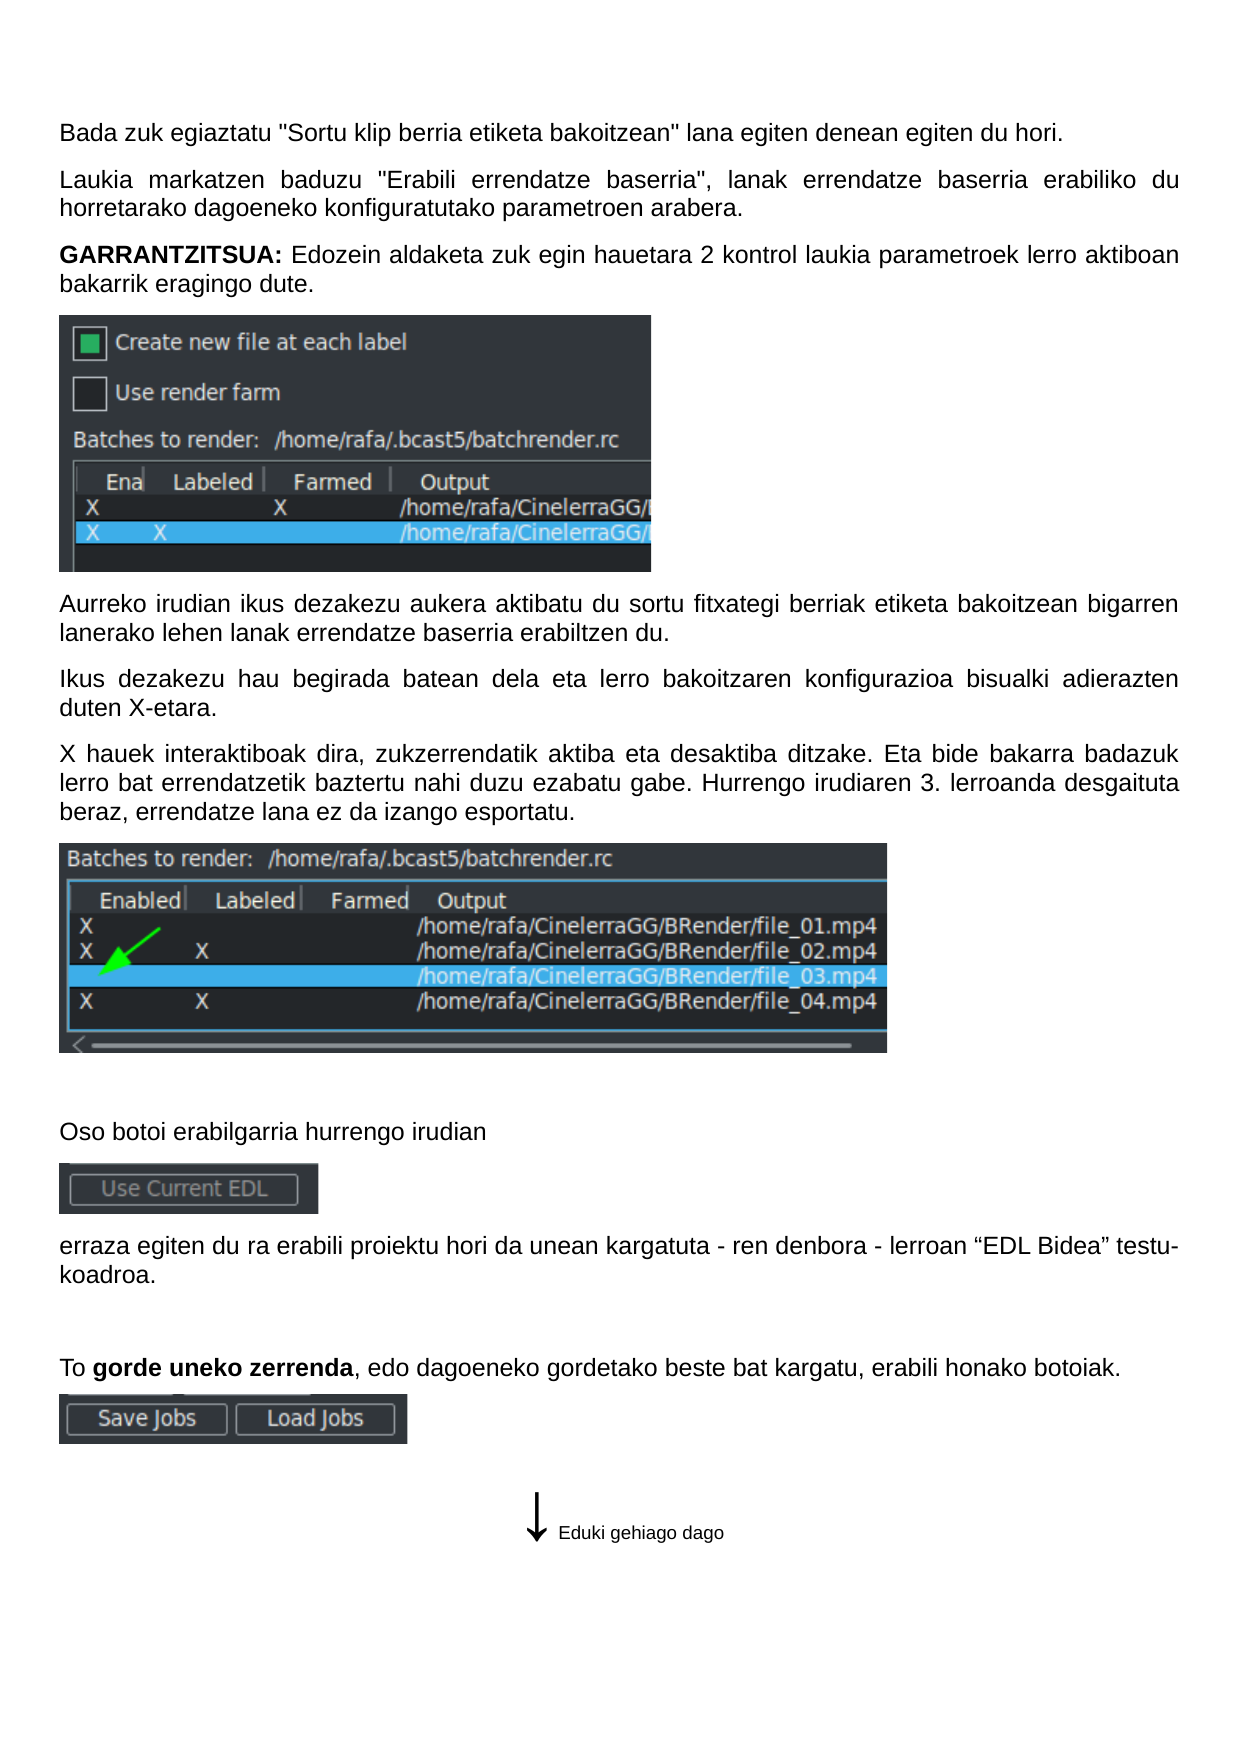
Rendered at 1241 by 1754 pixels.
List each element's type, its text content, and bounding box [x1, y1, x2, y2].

text erraza egiten du ra erabili proiektu hori da unean kargatuta - ren denbora - lerroan “EDL Bidea” testu-koadroa. [59, 1163, 1181, 1288]
picture [59, 315, 652, 572]
picture [59, 1394, 408, 1444]
text X hauek interaktiboak dira, zukzerrendatik aktiba eta desaktiba ditzake. Eta bide bakarra badazuk lerro bat errendatzetik baztertu nahi duzu ezabatu gabe. Hurrengo irudiaren 3. lerroanda desgaituta beraz, errendatze lana ez da izango esportatu. [59, 739, 1181, 826]
text To gorde uneko zerrenda, edo dagoeneko gordetako beste bat kargatu, erabili honako botoiak. [59, 1352, 1181, 1381]
text Aurreko irudian ikus dezakezu aukera aktibatu du sortu fitxategi berriak etiketa bakoitzean bigarren lanerako lehen lanak errendatze baserria erabiltzen du. [59, 315, 1181, 646]
text Laukia markatzen baduzu "Erabili errendatze baserria", lanak errendatze baserria erabiliko du horretarako dagoeneko konfiguratutako parametroen arabera. [59, 164, 1181, 222]
subtitle ↓Eduki gehiago dago [59, 1424, 1181, 1557]
picture [59, 843, 888, 1053]
text Ikus dezakezu hau begirada batean dela eta lerro bakoitzaren konfigurazioa bisualki adierazten duten X-etara. [59, 664, 1181, 722]
text Bada zuk egiaztatu "Sortu klip berria etiketa bakoitzean" lana egiten denean egiten du hori. [59, 118, 1181, 147]
picture [59, 1163, 319, 1214]
text Oso botoi erabilgarria hurrengo irudian [59, 1117, 1181, 1145]
text GARRANTZITSUA: Edozein aldaketa zuk egin hauetara 2 kontrol laukia parametroek lerro aktiboan bakarrik eragingo dute. [59, 240, 1181, 297]
